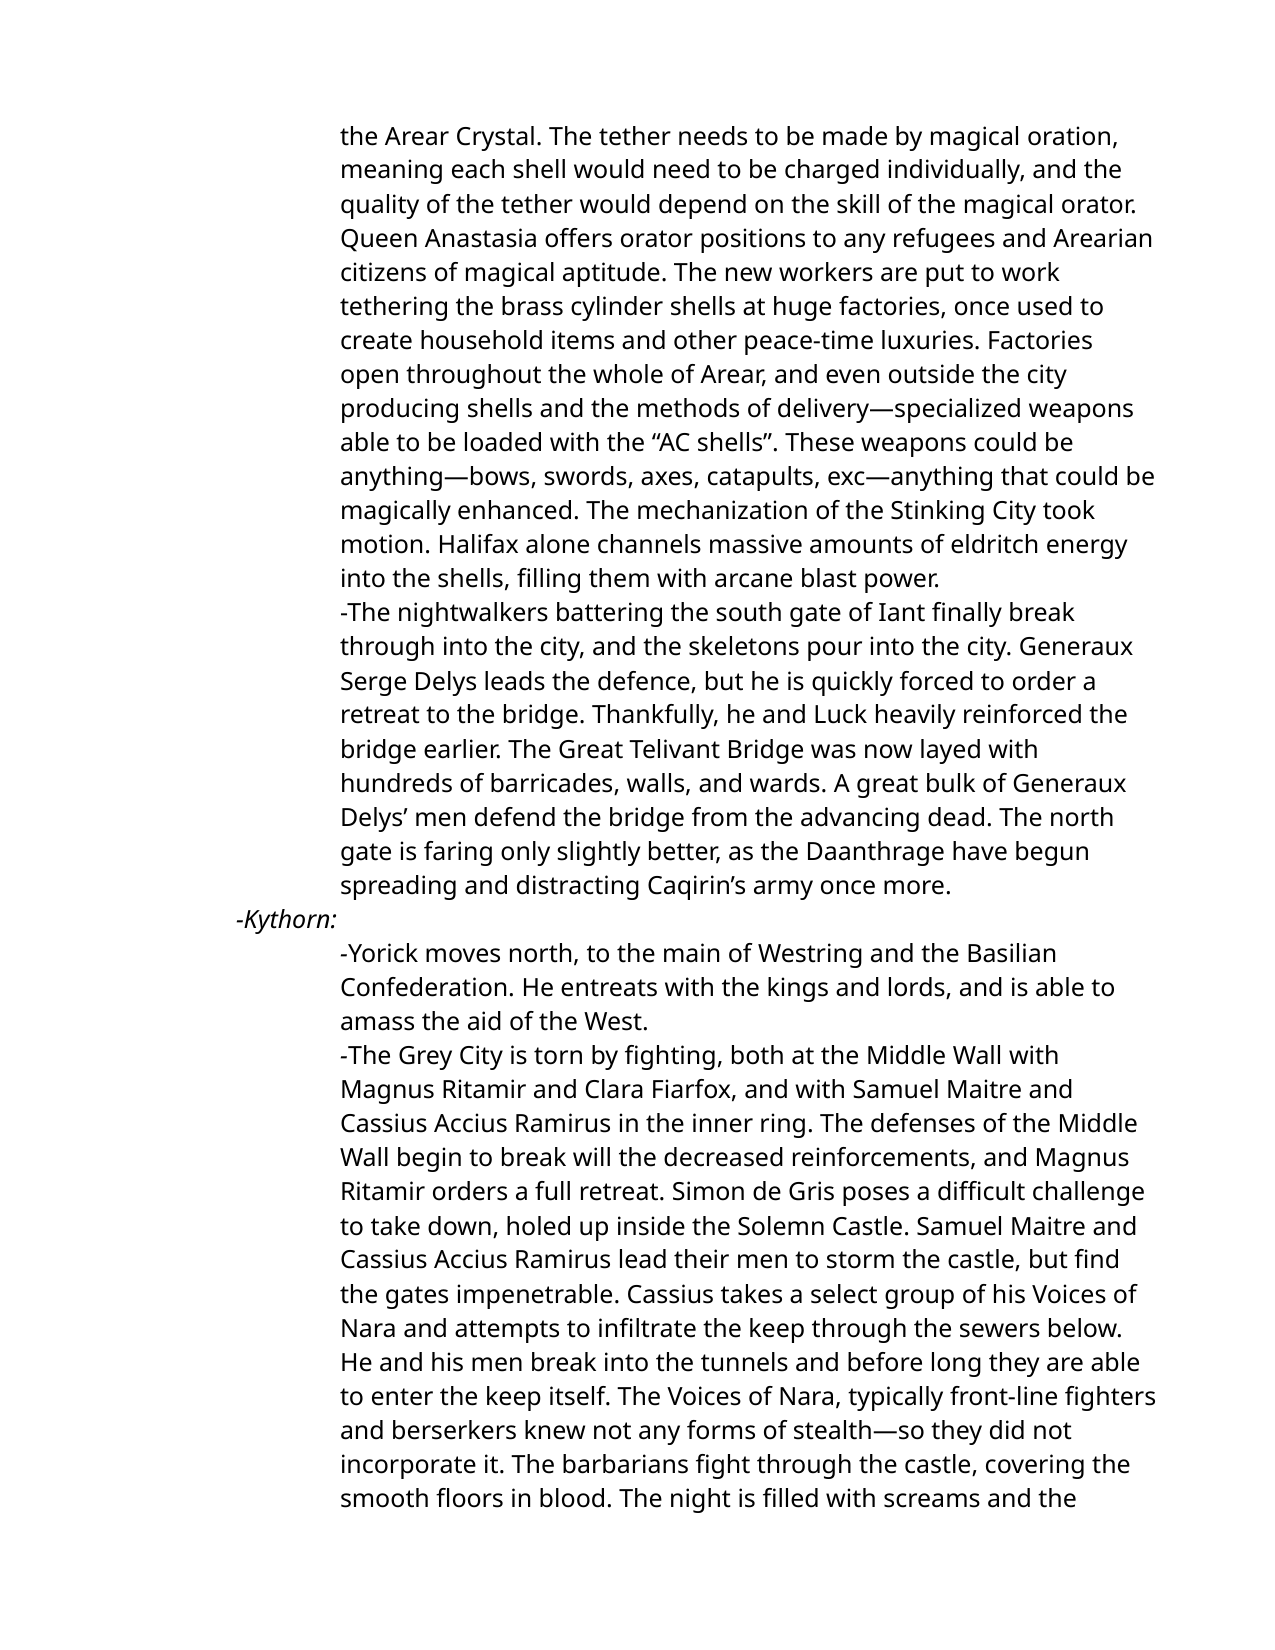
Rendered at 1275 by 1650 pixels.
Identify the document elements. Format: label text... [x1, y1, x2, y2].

text -Kythorn: [192, 902, 1157, 936]
text -The Grey City is torn by fighting, both at the Middle Wall with Magnus Ritamir and Clara Fiarfox, and with Samuel Maitre and Cassius Accius Ramirus in the inner ring. The defenses of the Middle Wall begin to break will the decreased reinforcements, and Magnus Ritamir orders a full retreat. Simon de Gris poses a difficult challenge to take down, holed up inside the Solemn Castle. Samuel Maitre and Cassius Accius Ramirus lead their men to storm the castle, but find the gates impenetrable. Cassius takes a select group of his Voices of Nara and attempts to infiltrate the keep through the sewers below. He and his men break into the tunnels and before long they are able to enter the keep itself. The Voices of Nara, typically front-line fighters and berserkers knew not any forms of stealth—so they did not incorporate it. The barbarians fight through the castle, covering the smooth floors in blood. The night is filled with screams and the [340, 1038, 1157, 1515]
text -The nightwalkers battering the south gate of Iant finally break through into the city, and the skeletons pour into the city. Generaux Serge Delys leads the defence, but he is quickly forced to order a retreat to the bridge. Thankfully, he and Luck heavily reinforced the bridge earlier. The Great Telivant Bridge was now layed with hundreds of barricades, walls, and wards. A great bulk of Generaux Delys’ men defend the bridge from the advancing dead. The north gate is faring only slightly better, as the Daanthrage have begun spreading and distracting Caqirin’s army once more. [340, 595, 1157, 902]
text -Yorick moves north, to the main of Westring and the Basilian Confederation. He entreats with the kings and lords, and is able to amass the aid of the West. [340, 936, 1157, 1038]
text the Arear Crystal. The tether needs to be made by magical oration, meaning each shell would need to be charged individually, and the quality of the tether would depend on the skill of the magical orator. Queen Anastasia offers orator positions to any refugees and Arearian citizens of magical aptitude. The new workers are put to work tethering the brass cylinder shells at huge factories, once used to create household items and other peace-time luxuries. Factories open throughout the whole of Arear, and even outside the city producing shells and the methods of delivery—specialized weapons able to be loaded with the “AC shells”. These weapons could be anything—bows, swords, axes, catapults, exc—anything that could be magically enhanced. The mechanization of the Stinking City took motion. Halifax alone channels massive amounts of eldritch energy into the shells, filling them with arcane blast power. [340, 118, 1157, 595]
